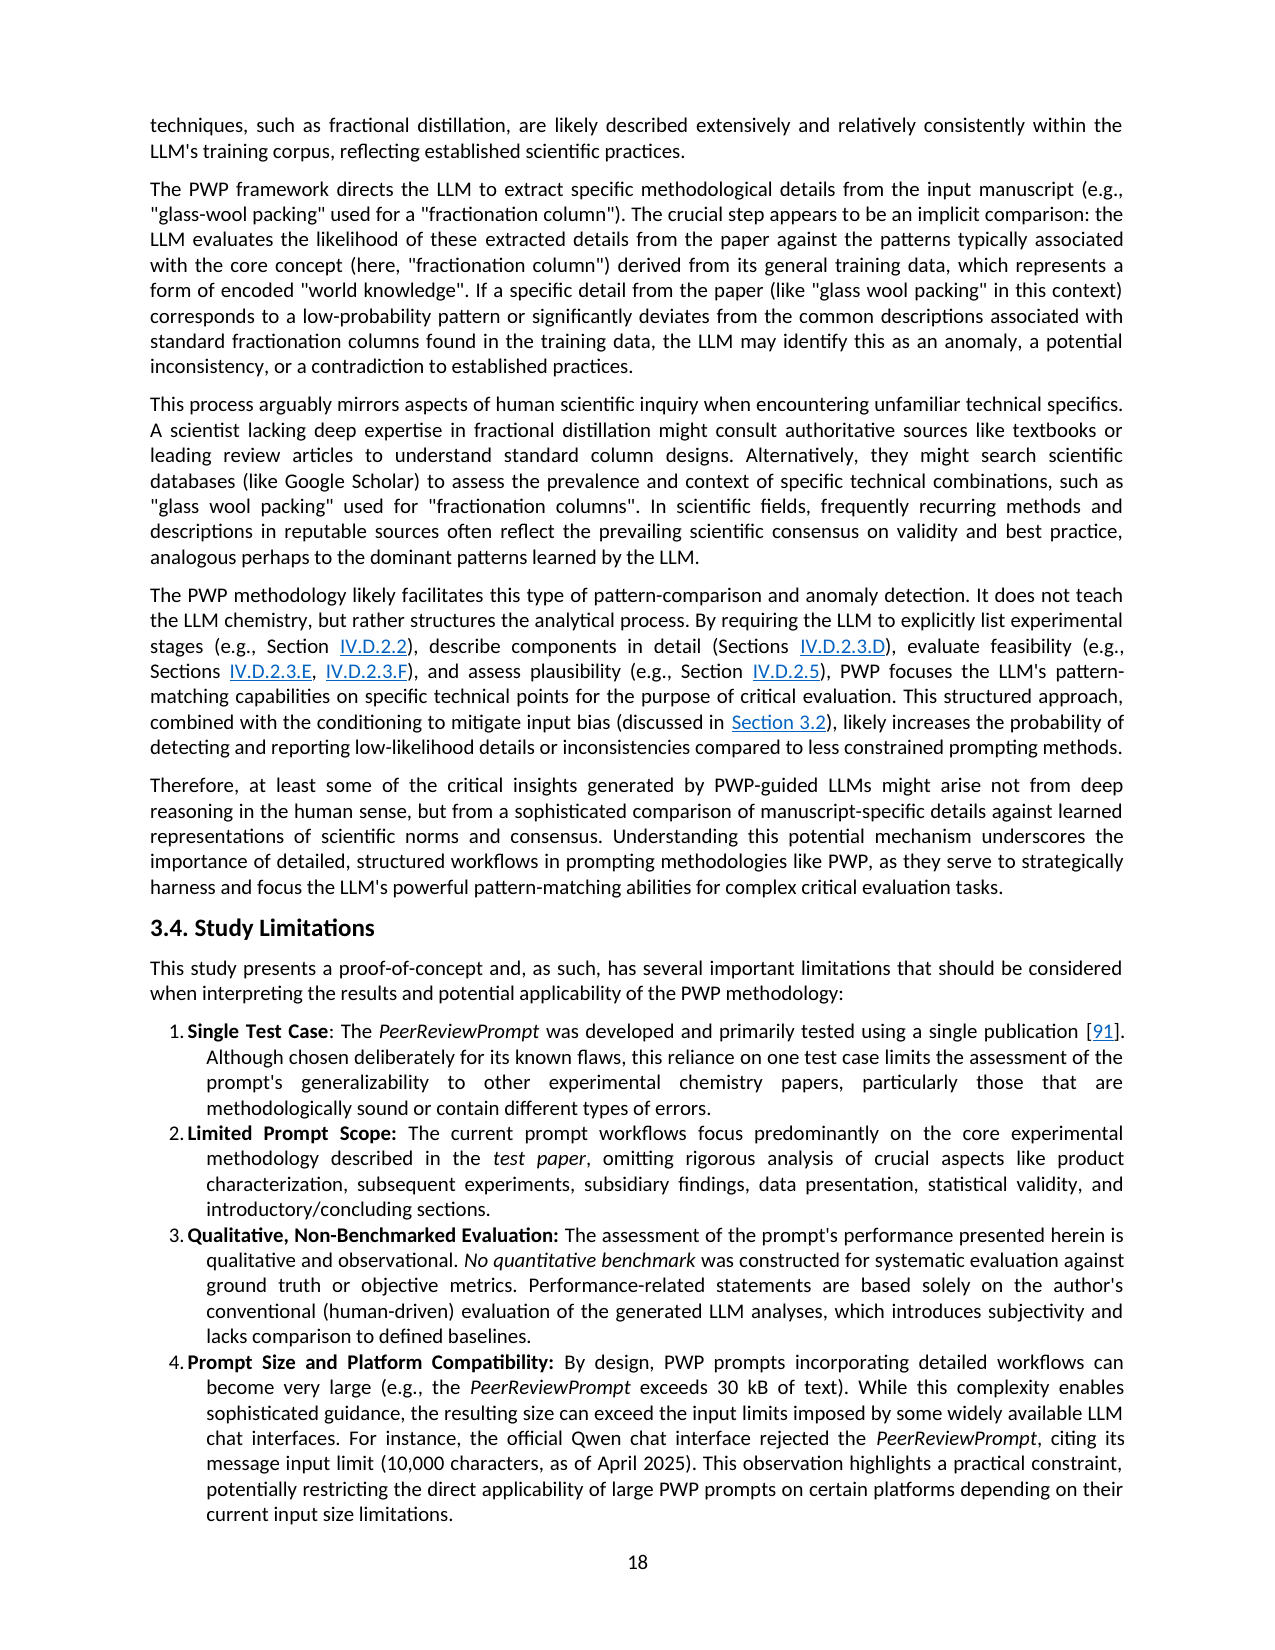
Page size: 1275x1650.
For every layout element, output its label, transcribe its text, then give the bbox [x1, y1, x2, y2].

list Qualitative, Non-Benchmarked Evaluation: The assessment of the prompt's performance presented herein is qualitative and observational. No quantitative benchmark was constructed for systematic evaluation against ground truth or objective metrics. Performance-related statements are based solely on the author's conventional (human-driven) evaluation of the generated LLM analyses, which introduces subjectivity and lacks comparison to defined baselines. [169, 1222, 1125, 1349]
text The PWP methodology likely facilitates this type of pattern-comparison and anomaly detection. It does not teach the LLM chemistry, but rather structures the analytical process. By requiring the LLM to explicitly list experimental stages (e.g., Section IV.D.2.2), describe components in detail (Sections IV.D.2.3.D), evaluate feasibility (e.g., Sections IV.D.2.3.E, IV.D.2.3.F), and assess plausibility (e.g., Section IV.D.2.5), PWP focuses the LLM's pattern-matching capabilities on specific technical points for the purpose of critical evaluation. This structured approach, combined with the conditioning to mitigate input bias (discussed in Section 3.2), likely increases the probability of detecting and reporting low-likelihood details or inconsistencies compared to less constrained prompting methods. [150, 582, 1125, 760]
list Limited Prompt Scope: The current prompt workflows focus predominantly on the core experimental methodology described in the test paper, omitting rigorous analysis of crucial aspects like product characterization, subsequent experiments, subsidiary findings, data presentation, statistical validity, and introductory/concluding sections. [169, 1120, 1125, 1222]
text The PWP framework directs the LLM to extract specific methodological details from the input manuscript (e.g., "glass-wool packing" used for a "fractionation column"). The crucial step appears to be an implicit comparison: the LLM evaluates the likelihood of these extracted details from the paper against the patterns typically associated with the core concept (here, "fractionation column") derived from its general training data, which represents a form of encoded "world knowledge". If a specific detail from the paper (like "glass wool packing" in this context) corresponds to a low-probability pattern or significantly deviates from the common descriptions associated with standard fractionation columns found in the training data, the LLM may identify this as an anomaly, a potential inconsistency, or a contradiction to established practices. [150, 176, 1125, 379]
subtitle Study Limitations [150, 912, 1125, 943]
list Single Test Case: The PeerReviewPrompt was developed and primarily tested using a single publication [91]. Although chosen deliberately for its known flaws, this reliance on one test case limits the assessment of the prompt's generalizability to other experimental chemistry papers, particularly those that are methodologically sound or contain different types of errors. [169, 1018, 1125, 1120]
text This study presents a proof-of-concept and, as such, has several important limitations that should be considered when interpreting the results and potential applicability of the PWP methodology: [150, 955, 1125, 1006]
list Prompt Size and Platform Compatibility: By design, PWP prompts incorporating detailed workflows can become very large (e.g., the PeerReviewPrompt exceeds 30 kB of text). While this complexity enables sophisticated guidance, the resulting size can exceed the input limits imposed by some widely available LLM chat interfaces. For instance, the official Qwen chat interface rejected the PeerReviewPrompt, citing its message input limit (10,000 characters, as of April 2025). This observation highlights a practical constraint, potentially restricting the direct applicability of large PWP prompts on certain platforms depending on their current input size limitations. [169, 1349, 1125, 1527]
text This process arguably mirrors aspects of human scientific inquiry when encountering unfamiliar technical specifics. A scientist lacking deep expertise in fractional distillation might consult authoritative sources like textbooks or leading review articles to understand standard column designs. Alternatively, they might search scientific databases (like Google Scholar) to assess the prevalence and context of specific technical combinations, such as "glass wool packing" used for "fractionation columns". In scientific fields, frequently recurring methods and descriptions in reputable sources often reflect the prevailing scientific consensus on validity and best practice, analogous perhaps to the dominant patterns learned by the LLM. [150, 392, 1125, 569]
text techniques, such as fractional distillation, are likely described extensively and relatively consistently within the LLM's training corpus, reflecting established scientific practices. [150, 112, 1125, 163]
text Therefore, at least some of the critical insights generated by PWP-guided LLMs might arise not from deep reasoning in the human sense, but from a sophisticated comparison of manuscript-specific details against learned representations of scientific norms and consensus. Understanding this potential mechanism underscores the importance of detailed, structured workflows in prompting methodologies like PWP, as they serve to strategically harness and focus the LLM's powerful pattern-matching abilities for complex critical evaluation tasks. [150, 772, 1125, 899]
